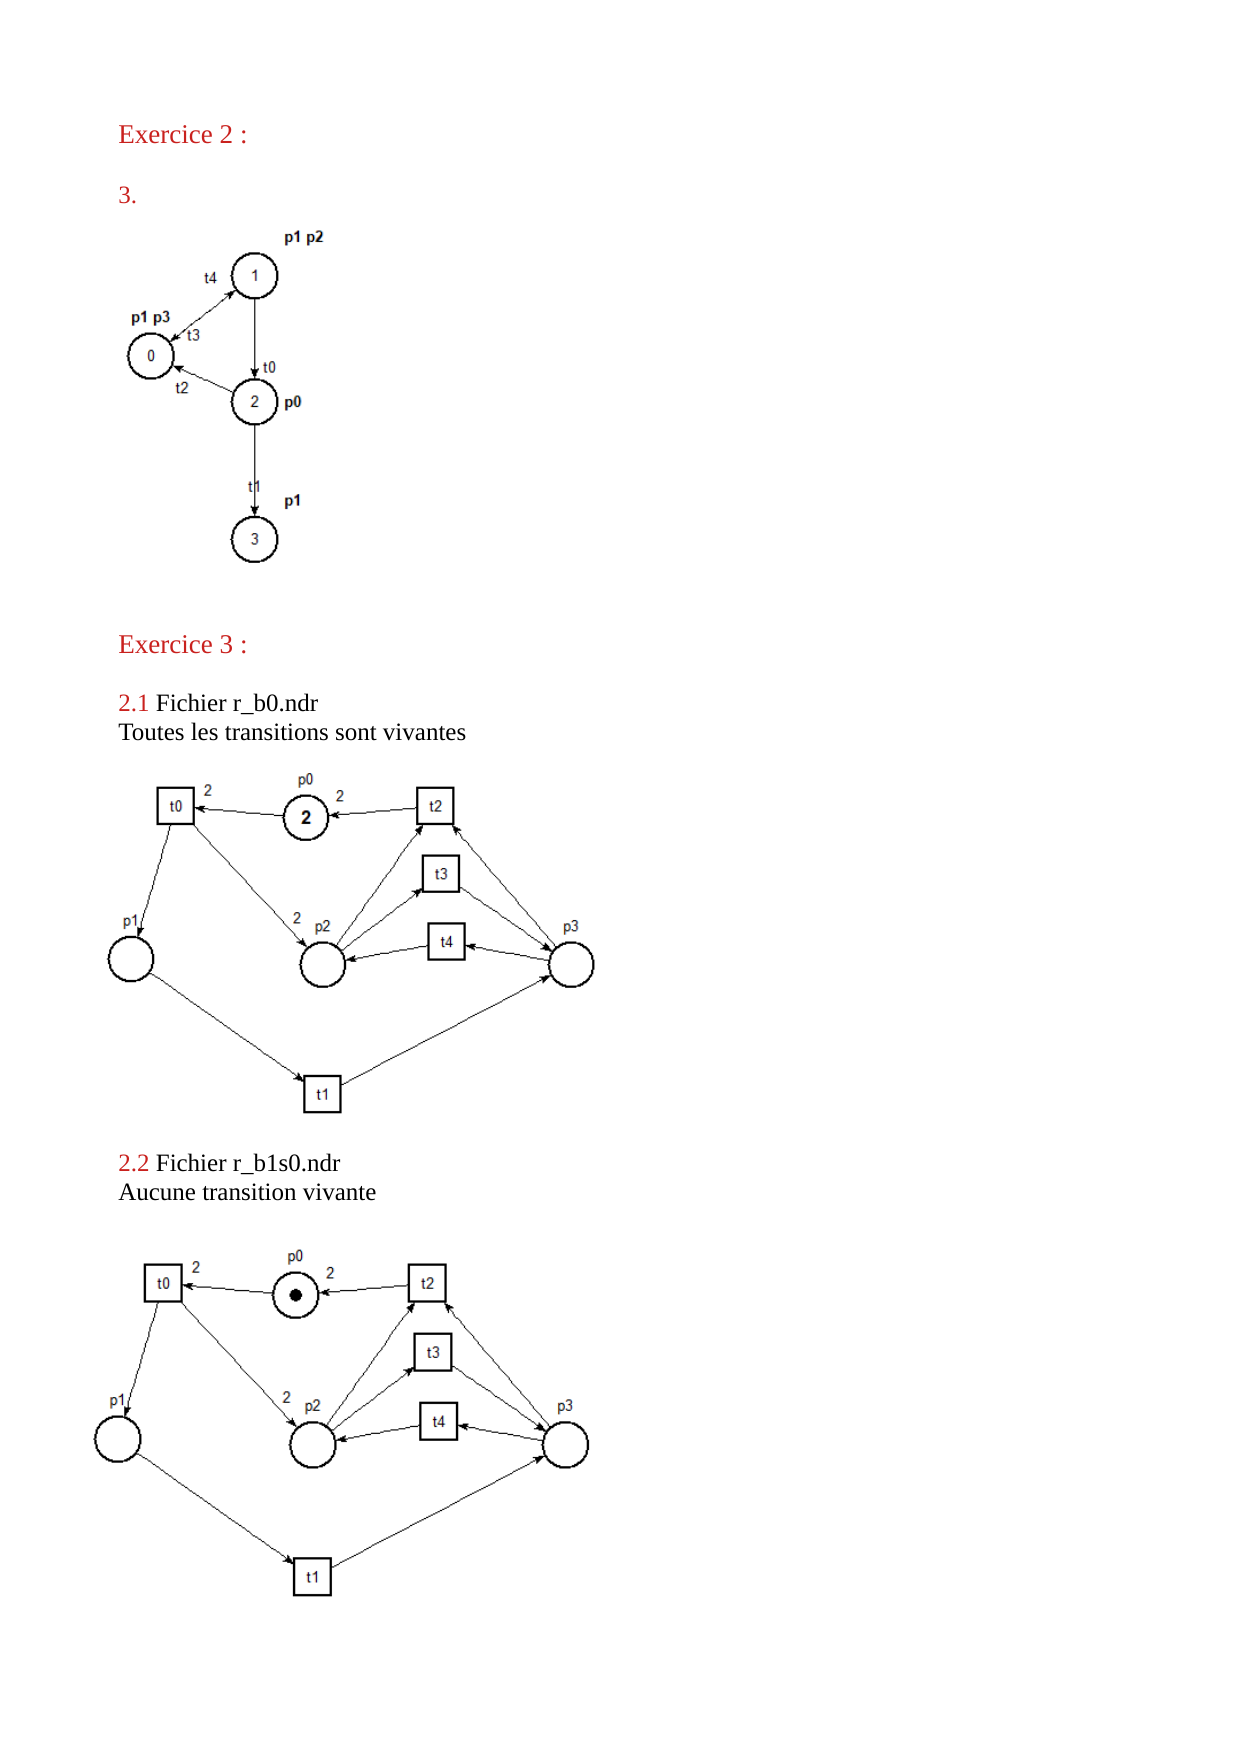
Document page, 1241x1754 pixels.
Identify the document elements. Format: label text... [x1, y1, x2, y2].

text Toutes les transitions sont vivantes [118, 717, 1122, 746]
text Exercice 2 : [118, 118, 1122, 149]
picture [99, 763, 599, 1119]
text 2.1 Fichier r_b0.ndr [118, 688, 1122, 717]
text Aucune transition vivante [118, 1177, 1122, 1206]
text 2.2 Fichier r_b1s0.ndr [118, 1148, 1122, 1177]
text Exercice 3 : [118, 628, 1122, 659]
text 3. [118, 180, 1122, 209]
picture [91, 1245, 596, 1601]
picture [117, 218, 351, 571]
